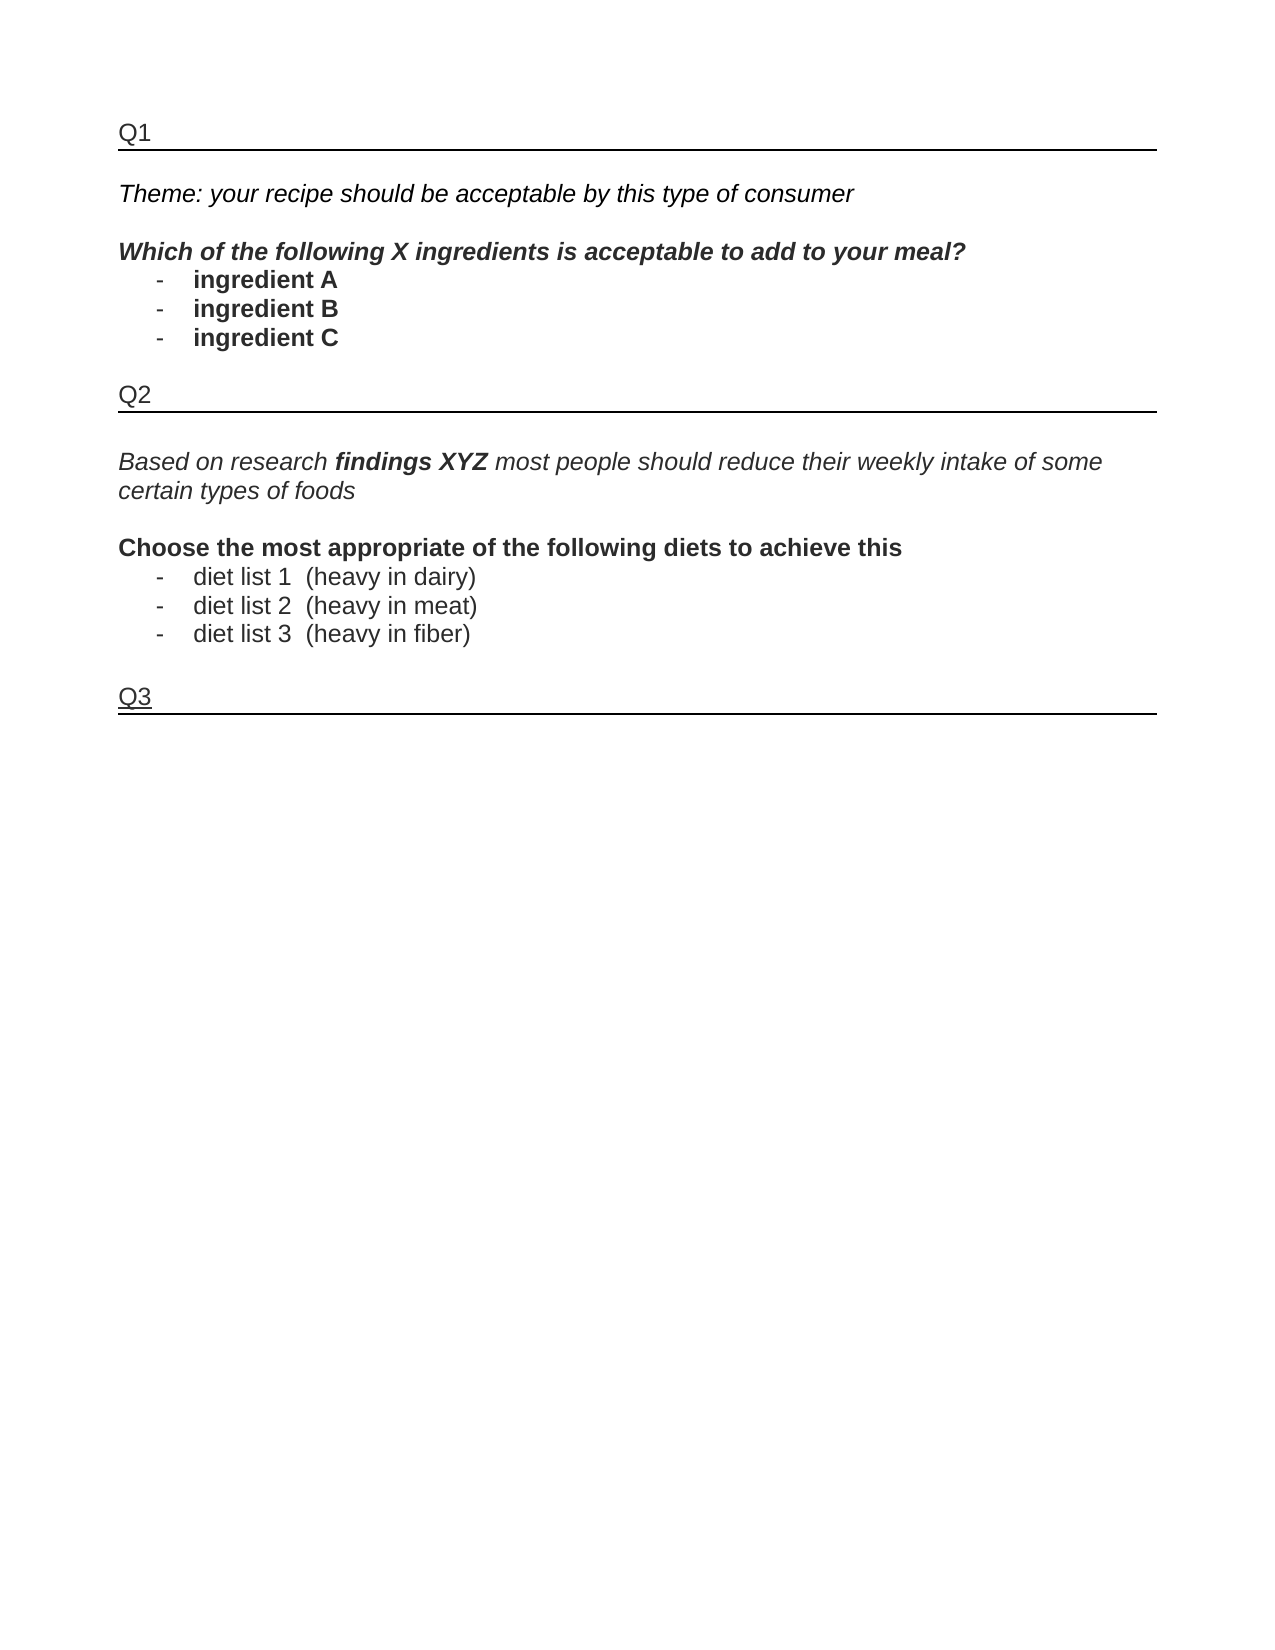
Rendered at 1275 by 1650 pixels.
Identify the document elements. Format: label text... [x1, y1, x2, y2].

text Q2 [118, 381, 1157, 411]
text Q1 [118, 118, 1157, 149]
list diet list 3 (heavy in fiber) [156, 619, 1157, 648]
text Theme: your recipe should be acceptable by this type of consumer [118, 179, 1157, 208]
list diet list 2 (heavy in meat) [156, 591, 1157, 619]
text Choose the most appropriate of the following diets to achieve this [118, 533, 1157, 562]
text Which of the following X ingredients is acceptable to add to your meal? [118, 237, 1157, 266]
list ingredient C [156, 323, 1157, 352]
list ingredient A [156, 266, 1157, 294]
list diet list 1 (heavy in dairy) [156, 562, 1157, 591]
text Based on research findings XYZ most people should reduce their weekly intake of some certain types of foods [118, 447, 1157, 504]
text Q3 [118, 682, 1157, 713]
list ingredient B [156, 294, 1157, 323]
